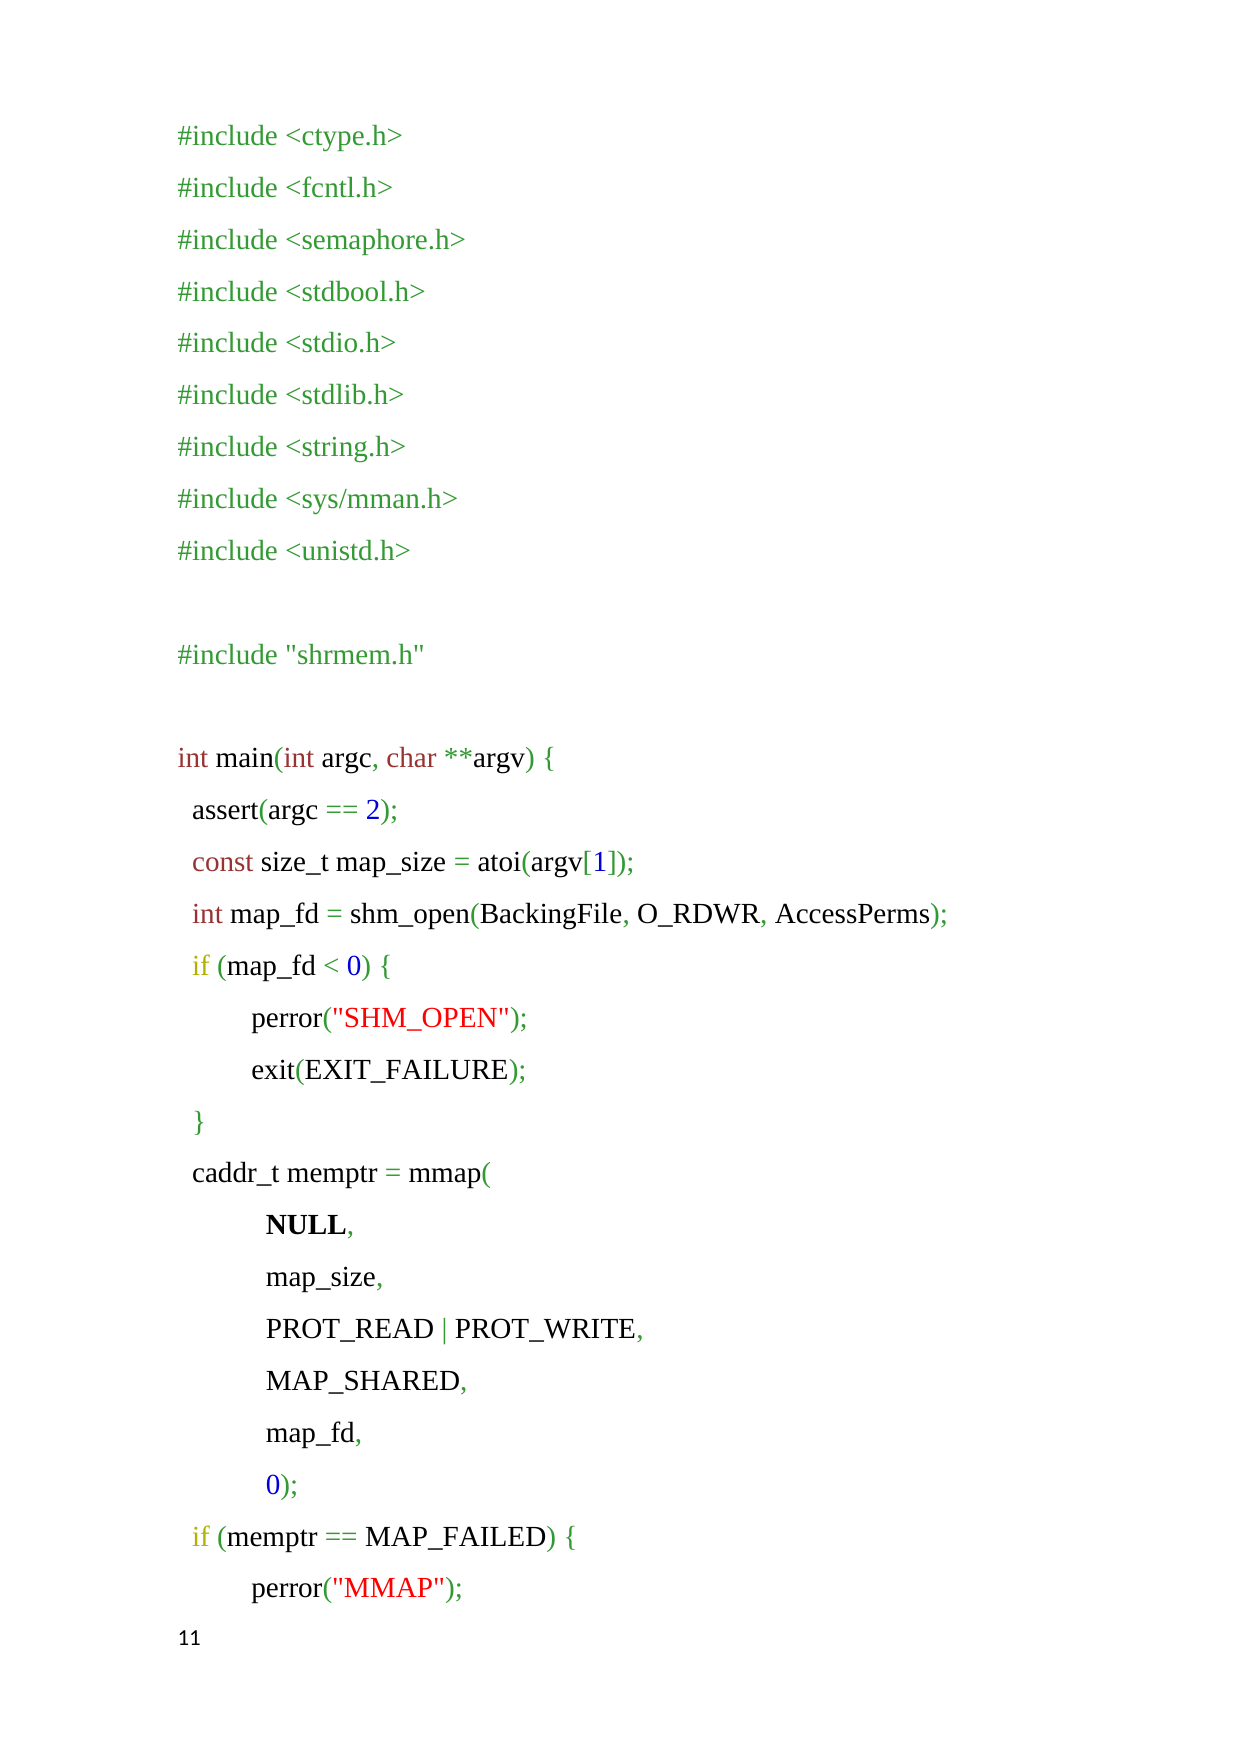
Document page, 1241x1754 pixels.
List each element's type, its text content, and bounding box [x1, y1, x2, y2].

text #include <string.h> [177, 429, 1152, 463]
text if (map_fd < 0) { [177, 948, 1152, 982]
text 0); [177, 1467, 1152, 1500]
text #include <unistd.h> [177, 533, 1152, 567]
text if (memptr == MAP_FAILED) { [177, 1519, 1152, 1552]
text assert(argc == 2); [177, 792, 1152, 826]
text #include <ctype.h> [177, 118, 1152, 152]
text #include <stdio.h> [177, 326, 1152, 359]
text #include <semaphore.h> [177, 222, 1152, 255]
text } [177, 1104, 1152, 1137]
text caddr_t memptr = mmap( [177, 1156, 1152, 1189]
text #include "shrmem.h" [177, 637, 1152, 670]
text perror("SHM_OPEN"); [177, 1000, 1152, 1033]
text #include <sys/mman.h> [177, 481, 1152, 515]
text map_size, [177, 1259, 1152, 1293]
text #include <stdlib.h> [177, 377, 1152, 411]
text map_fd, [177, 1415, 1152, 1448]
text int main(int argc, char **argv) { [177, 741, 1152, 774]
text #include <fcntl.h> [177, 170, 1152, 203]
text exit(EXIT_FAILURE); [177, 1052, 1152, 1085]
text PROT_READ | PROT_WRITE, [177, 1311, 1152, 1345]
text const size_t map_size = atoi(argv[1]); [177, 844, 1152, 878]
text perror("MMAP"); [177, 1571, 1152, 1604]
text MAP_SHARED, [177, 1363, 1152, 1397]
text int map_fd = shm_open(BackingFile, O_RDWR, AccessPerms); [177, 896, 1152, 930]
text #include <stdbool.h> [177, 274, 1152, 307]
text NULL, [177, 1207, 1152, 1241]
